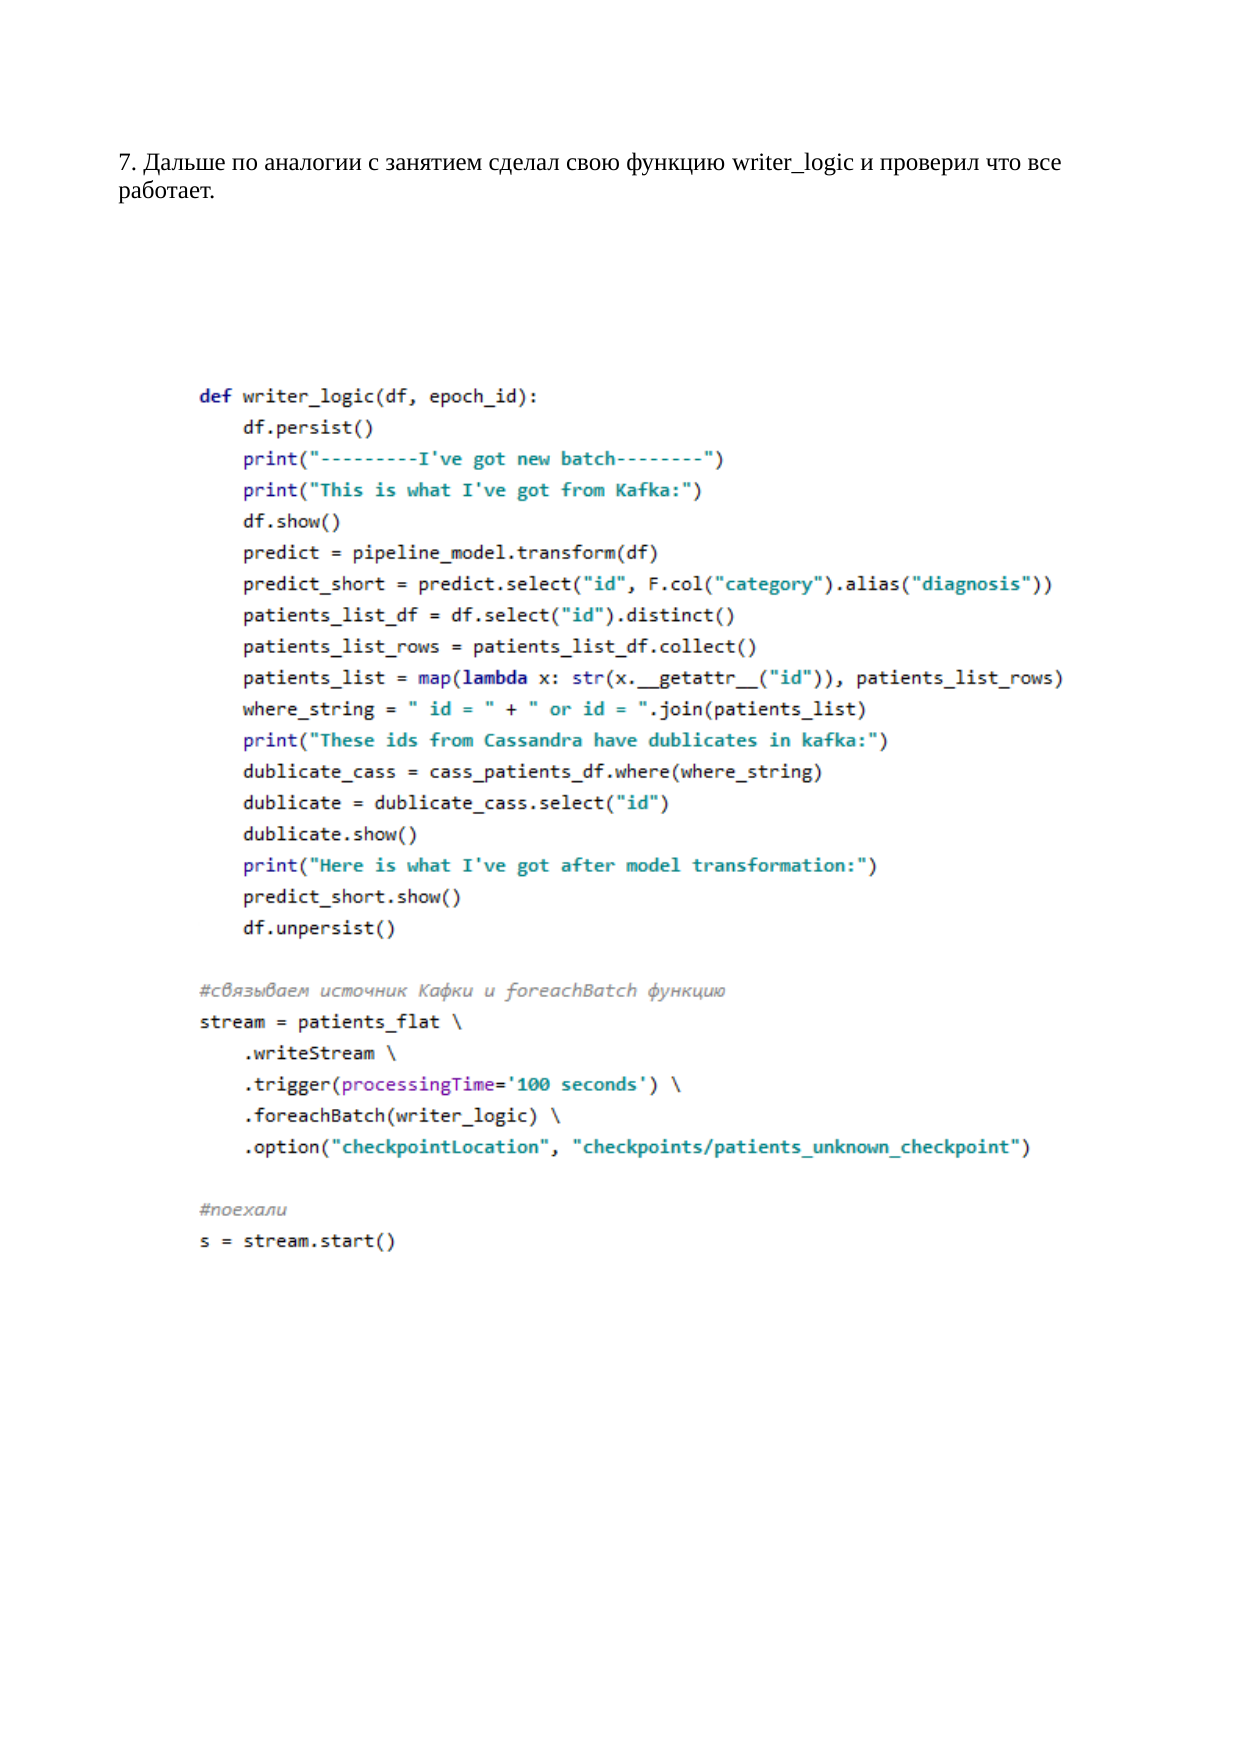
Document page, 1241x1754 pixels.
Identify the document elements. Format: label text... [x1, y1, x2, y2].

picture [198, 373, 1074, 1266]
text 7. Дальше по аналогии с занятием сделал свою функцию writer_logic и проверил что все работает. [118, 147, 1122, 204]
